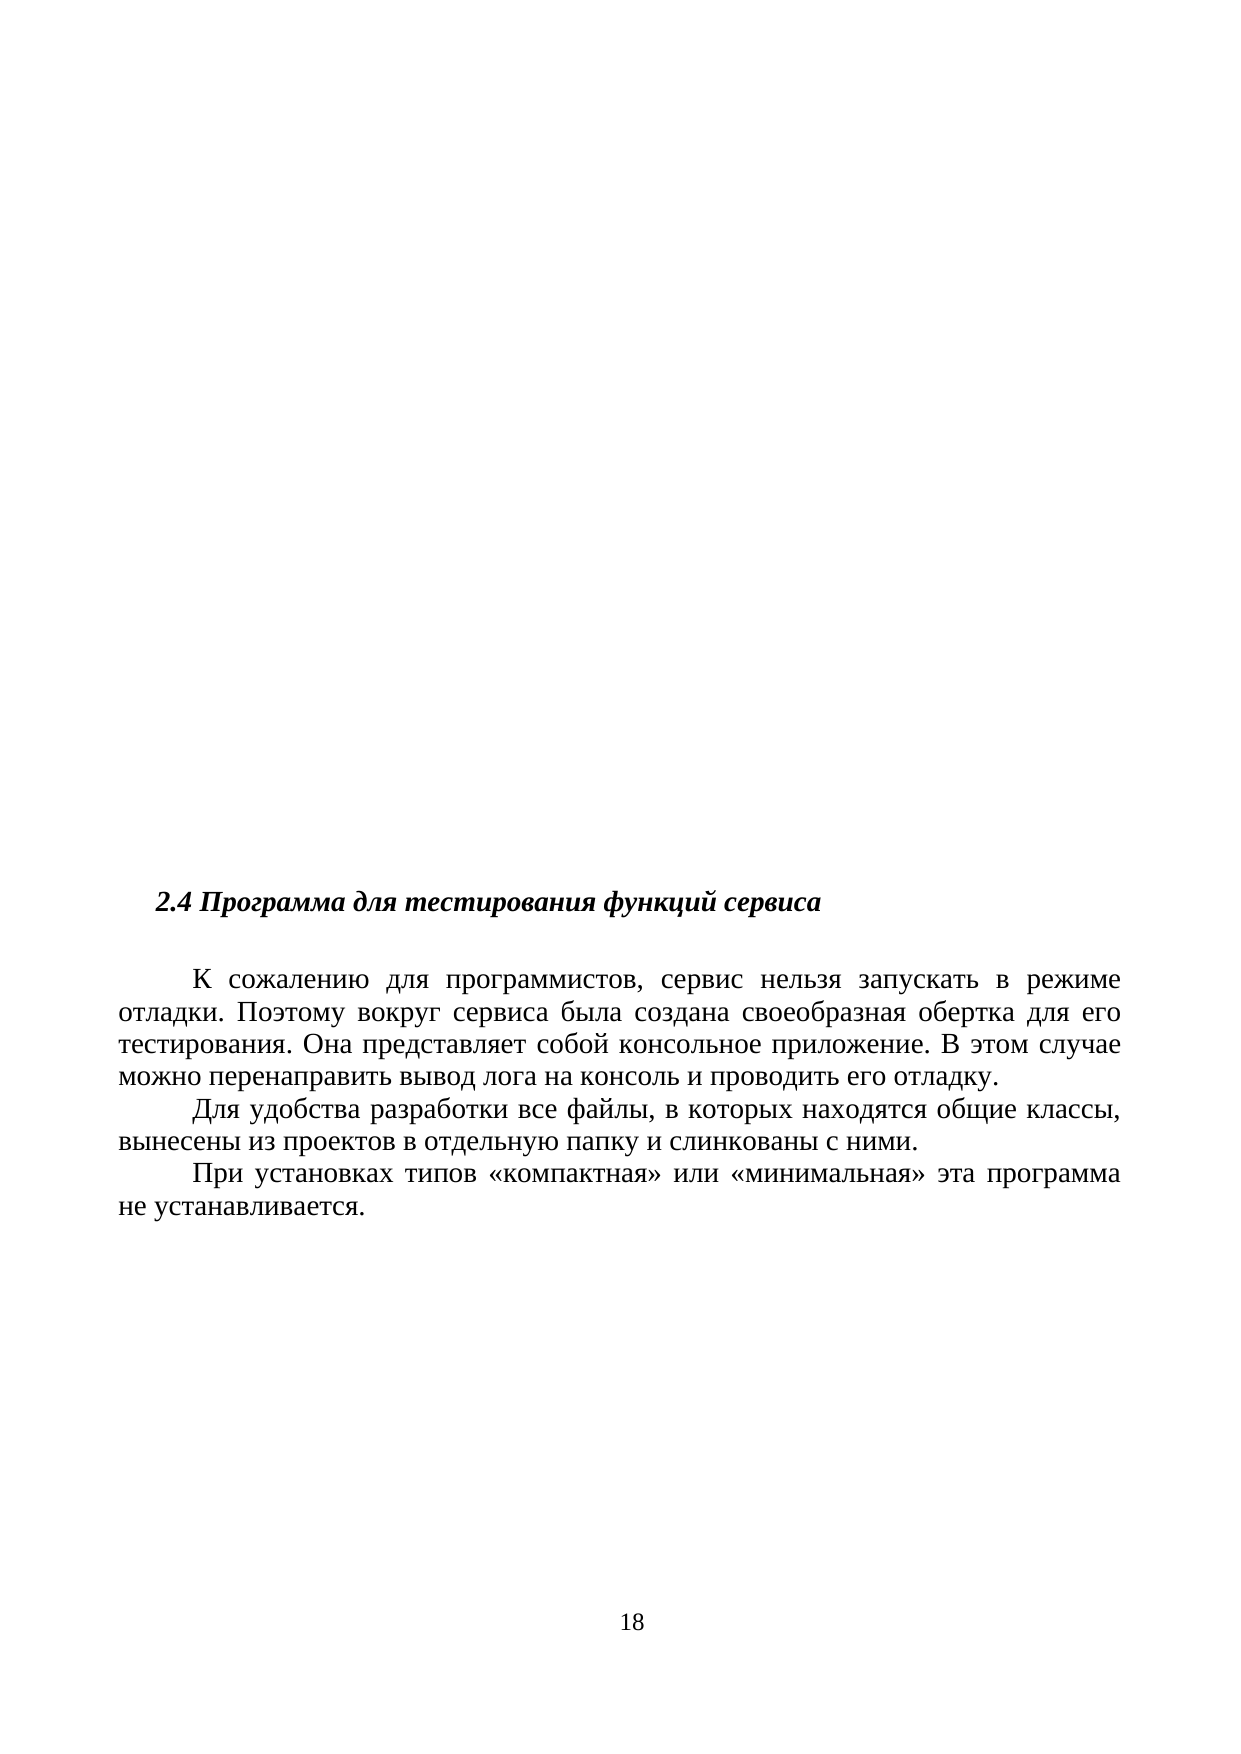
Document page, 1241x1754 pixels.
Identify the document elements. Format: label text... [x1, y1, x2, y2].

text Для удобства разработки все файлы, в которых находятся общие классы, вынесены из проектов в отдельную папку и слинкованы с ними. [118, 1092, 1122, 1157]
text При установках типов «компактная» или «минимальная» эта программа не устанавливается. [118, 1157, 1122, 1221]
subtitle 2.4 Программа для тестирования функций сервиса [118, 886, 1122, 918]
text К сожалению для программистов, сервис нельзя запускать в режиме отладки. Поэтому вокруг сервиса была создана своеобразная обертка для его тестирования. Она представляет собой консольное приложение. В этом случае можно перенаправить вывод лога на консоль и проводить его отладку. [118, 963, 1122, 1092]
